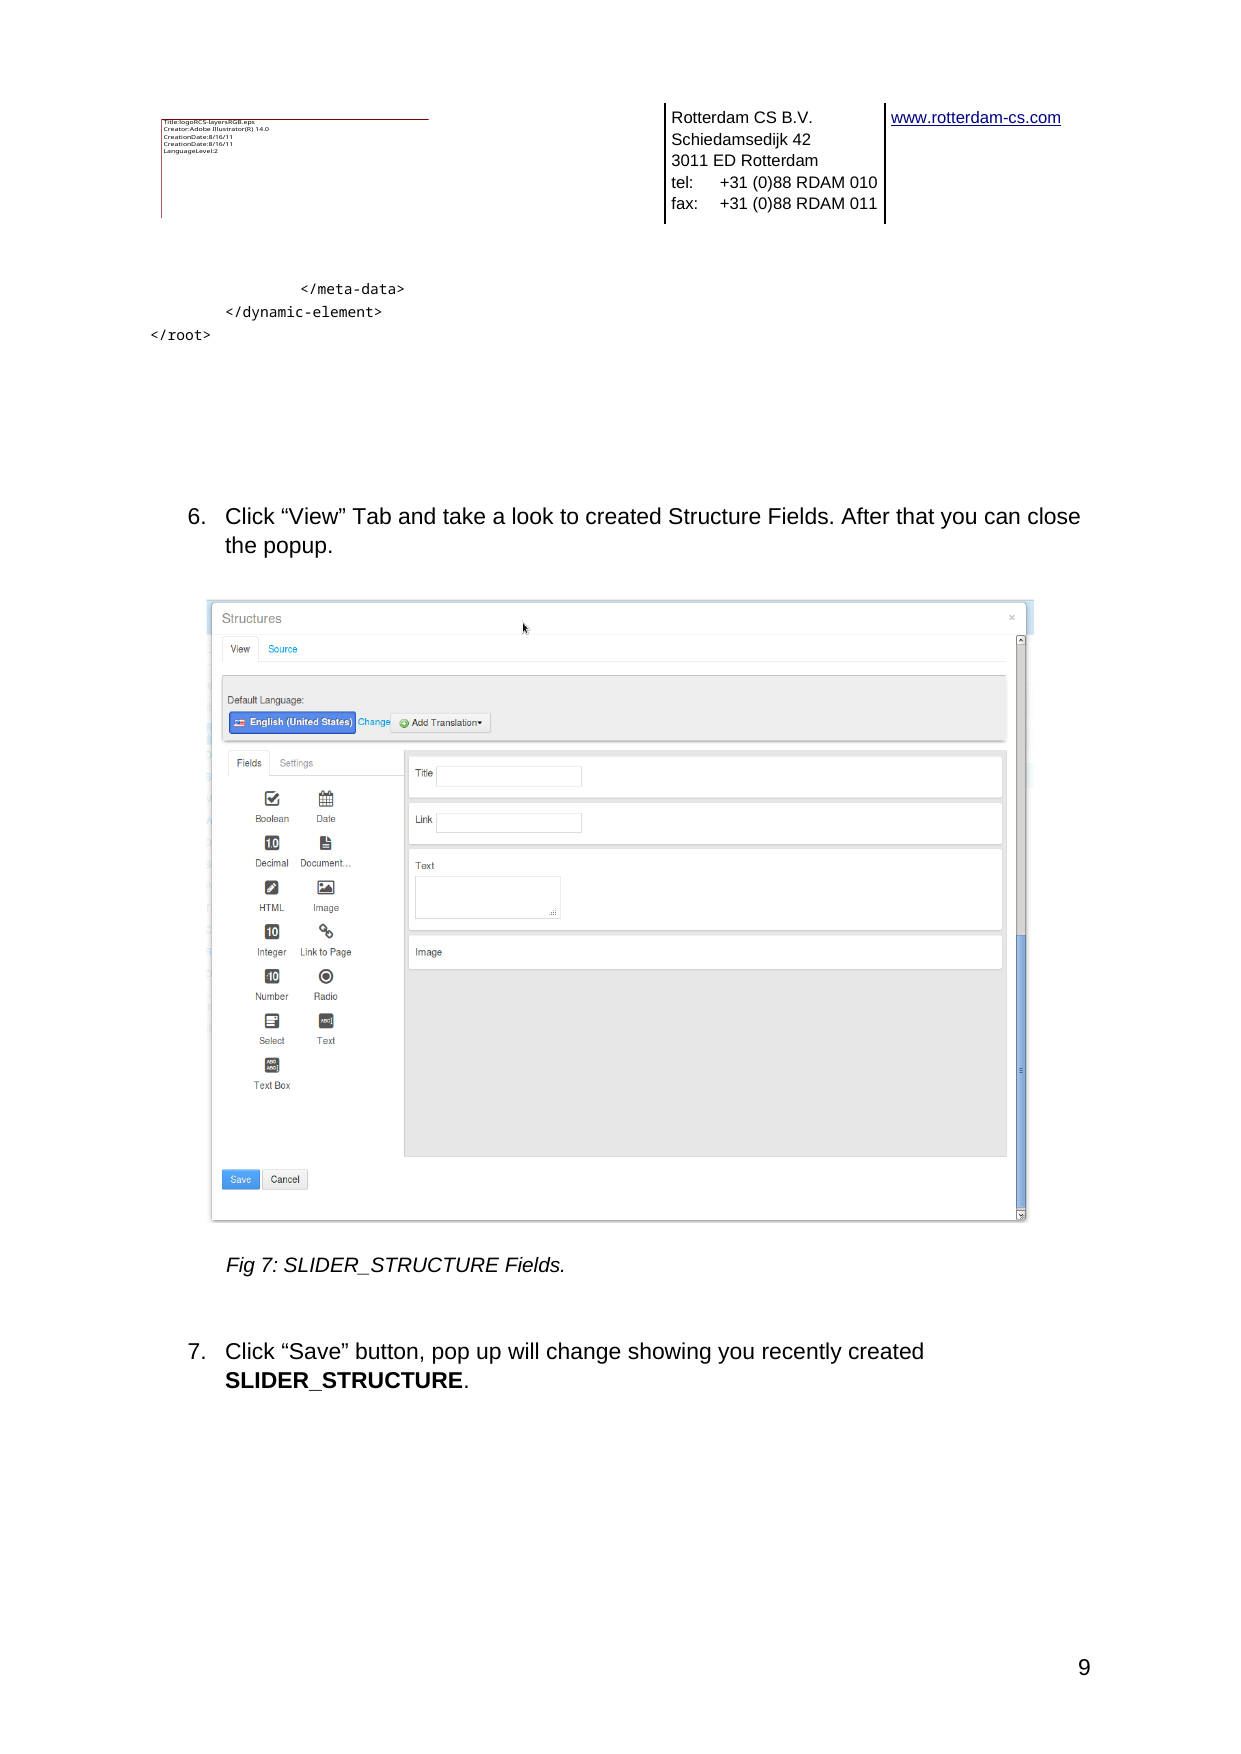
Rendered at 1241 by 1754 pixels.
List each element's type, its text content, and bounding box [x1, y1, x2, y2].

subtitle Fig 7: SLIDER_STRUCTURE Fields. [150, 1253, 1091, 1276]
picture [206, 599, 1034, 1223]
subtitle </dynamic-element> [150, 302, 1091, 322]
subtitle Click “View” Tab and take a look to created Structure Fields. After that you can close the popup. [187, 503, 1091, 558]
subtitle Click “Save” button, pop up will change showing you recently created SLIDER_STRUCTURE. [187, 1338, 1091, 1393]
subtitle </root> [150, 324, 1091, 344]
subtitle </meta-data> [150, 279, 1091, 299]
